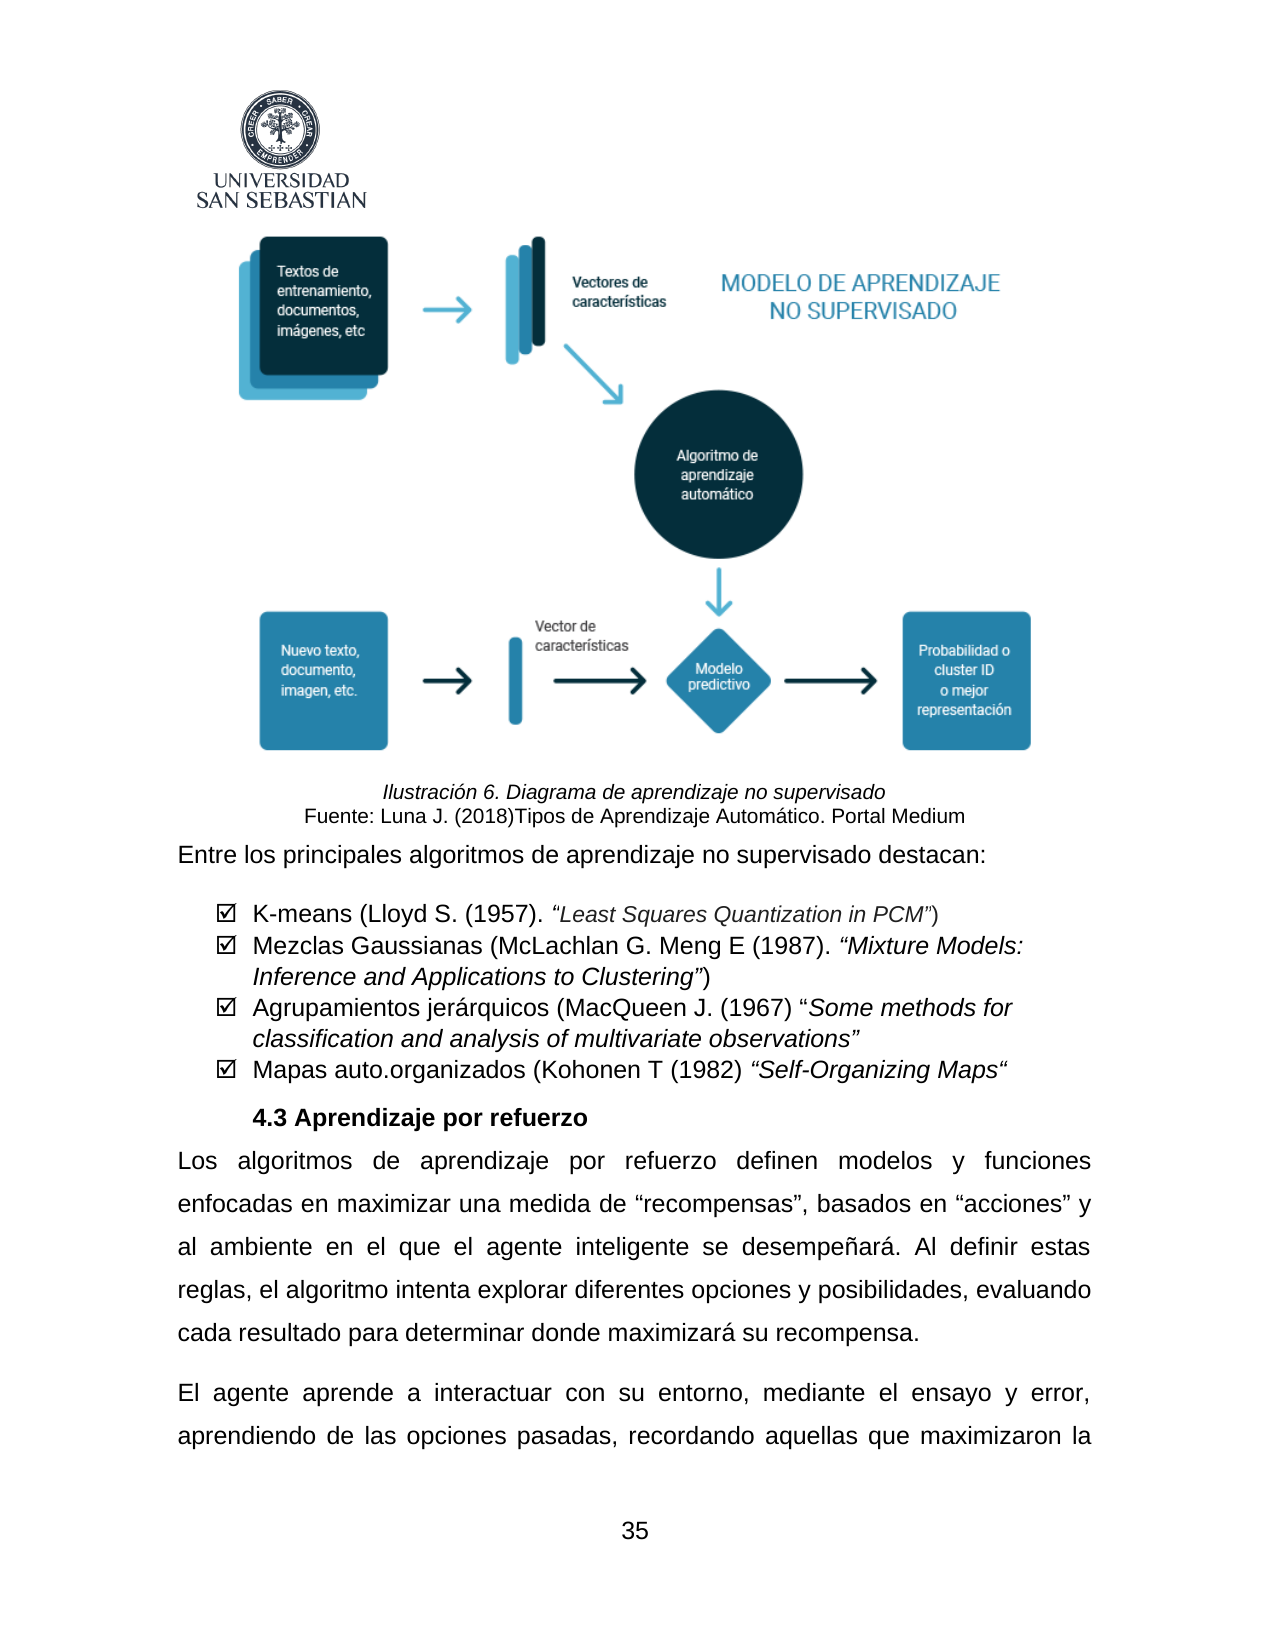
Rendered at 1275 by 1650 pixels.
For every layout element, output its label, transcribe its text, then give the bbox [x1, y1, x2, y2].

list Mezclas Gaussianas (McLachlan G. Meng E (1987). “Mixture Models: Inference and Applications to Clustering”) [215, 931, 1093, 991]
subtitle 4.3 Aprendizaje por refuerzo [252, 1103, 1093, 1132]
picture [177, 76, 1043, 766]
text Los algoritmos de aprendizaje por refuerzo definen modelos y funciones enfocadas en maximizar una medida de “recompensas”, basados en “acciones” y al ambiente en el que el agente inteligente se desempeñará. Al definir estas reglas, el algoritmo intenta explorar diferentes opciones y posibilidades, evaluando cada resultado para determinar donde maximizará su recompensa. [177, 1146, 1093, 1347]
text Entre los principales algoritmos de aprendizaje no supervisado destacan: [177, 840, 1093, 868]
text Fuente: Luna J. (2018)Tipos de Aprendizaje Automático. Portal Medium [177, 804, 1093, 828]
list K-means (Lloyd S. (1957). “Least Squares Quantization in PCM”) [215, 899, 1093, 928]
text El agente aprende a interactuar con su entorno, mediante el ensayo y error, aprendiendo de las opciones pasadas, recordando aquellas que maximizaron la [177, 1378, 1093, 1450]
list Agrupamientos jerárquicos (MacQueen J. (1967) “Some methods for classification and analysis of multivariate observations” [215, 993, 1093, 1053]
text Ilustración 6. Diagrama de aprendizaje no supervisado [177, 780, 1093, 804]
list Mapas auto.organizados (Kohonen T (1982) “Self-Organizing Maps“ [215, 1055, 1093, 1084]
